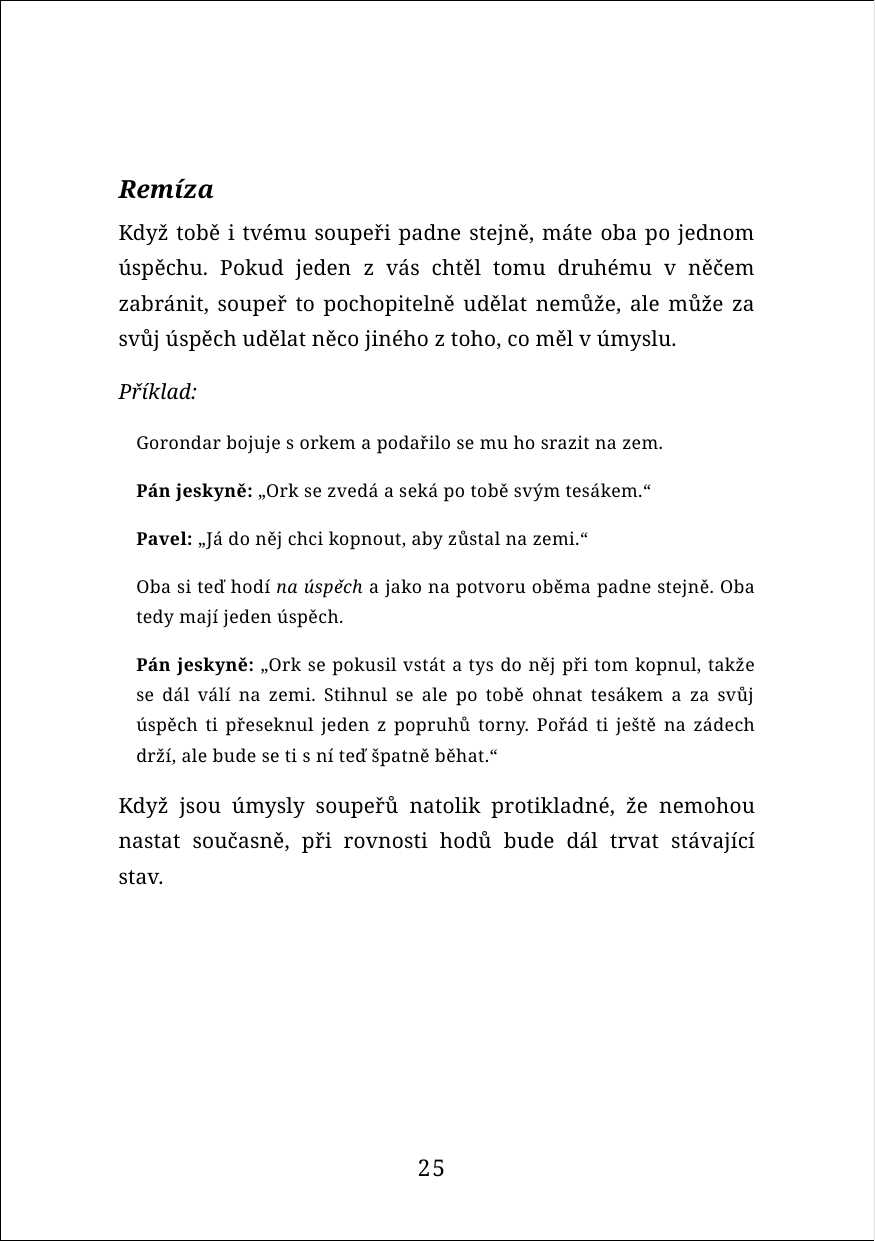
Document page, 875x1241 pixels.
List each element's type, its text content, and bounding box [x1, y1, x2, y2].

text Oba si teď hodí na úspěch a jako na potvoru oběma padne stejně. Oba tedy mají jeden úspěch. [136, 574, 756, 629]
subtitle Remíza [118, 172, 756, 206]
text Pán jeskyně: „Ork se pokusil vstát a tys do něj při tom kopnul, takže se dál válí na zemi. Stihnul se ale po tobě ohnat tesákem a za svůj úspěch ti přeseknul jeden z popruhů torny. Pořád ti ještě na zádech drží, ale bude se ti s ní teď špatně běhat.“ [136, 652, 756, 767]
text Pán jeskyně: „Ork se zvedá a seká po tobě svým tesákem.“ [136, 478, 756, 503]
text Příklad: [118, 377, 756, 406]
text Když tobě i tvému soupeři padne stejně, máte oba po jednom úspěchu. Pokud jeden z vás chtěl tomu druhému v něčem zabránit, soupeř to pochopitelně udělat nemůže, ale může za svůj úspěch udělat něco jiného z toho, co měl v úmyslu. [118, 218, 756, 353]
text Když jsou úmysly soupeřů natolik protikladné, že nemohou nastat současně, při rovnosti hodů bude dál trvat stávající stav. [118, 791, 756, 891]
text Pavel: „Já do něj chci kopnout, aby zůstal na zemi.“ [136, 526, 756, 551]
text Gorondar bojuje s orkem a podařilo se mu ho srazit na zem. [136, 431, 756, 455]
